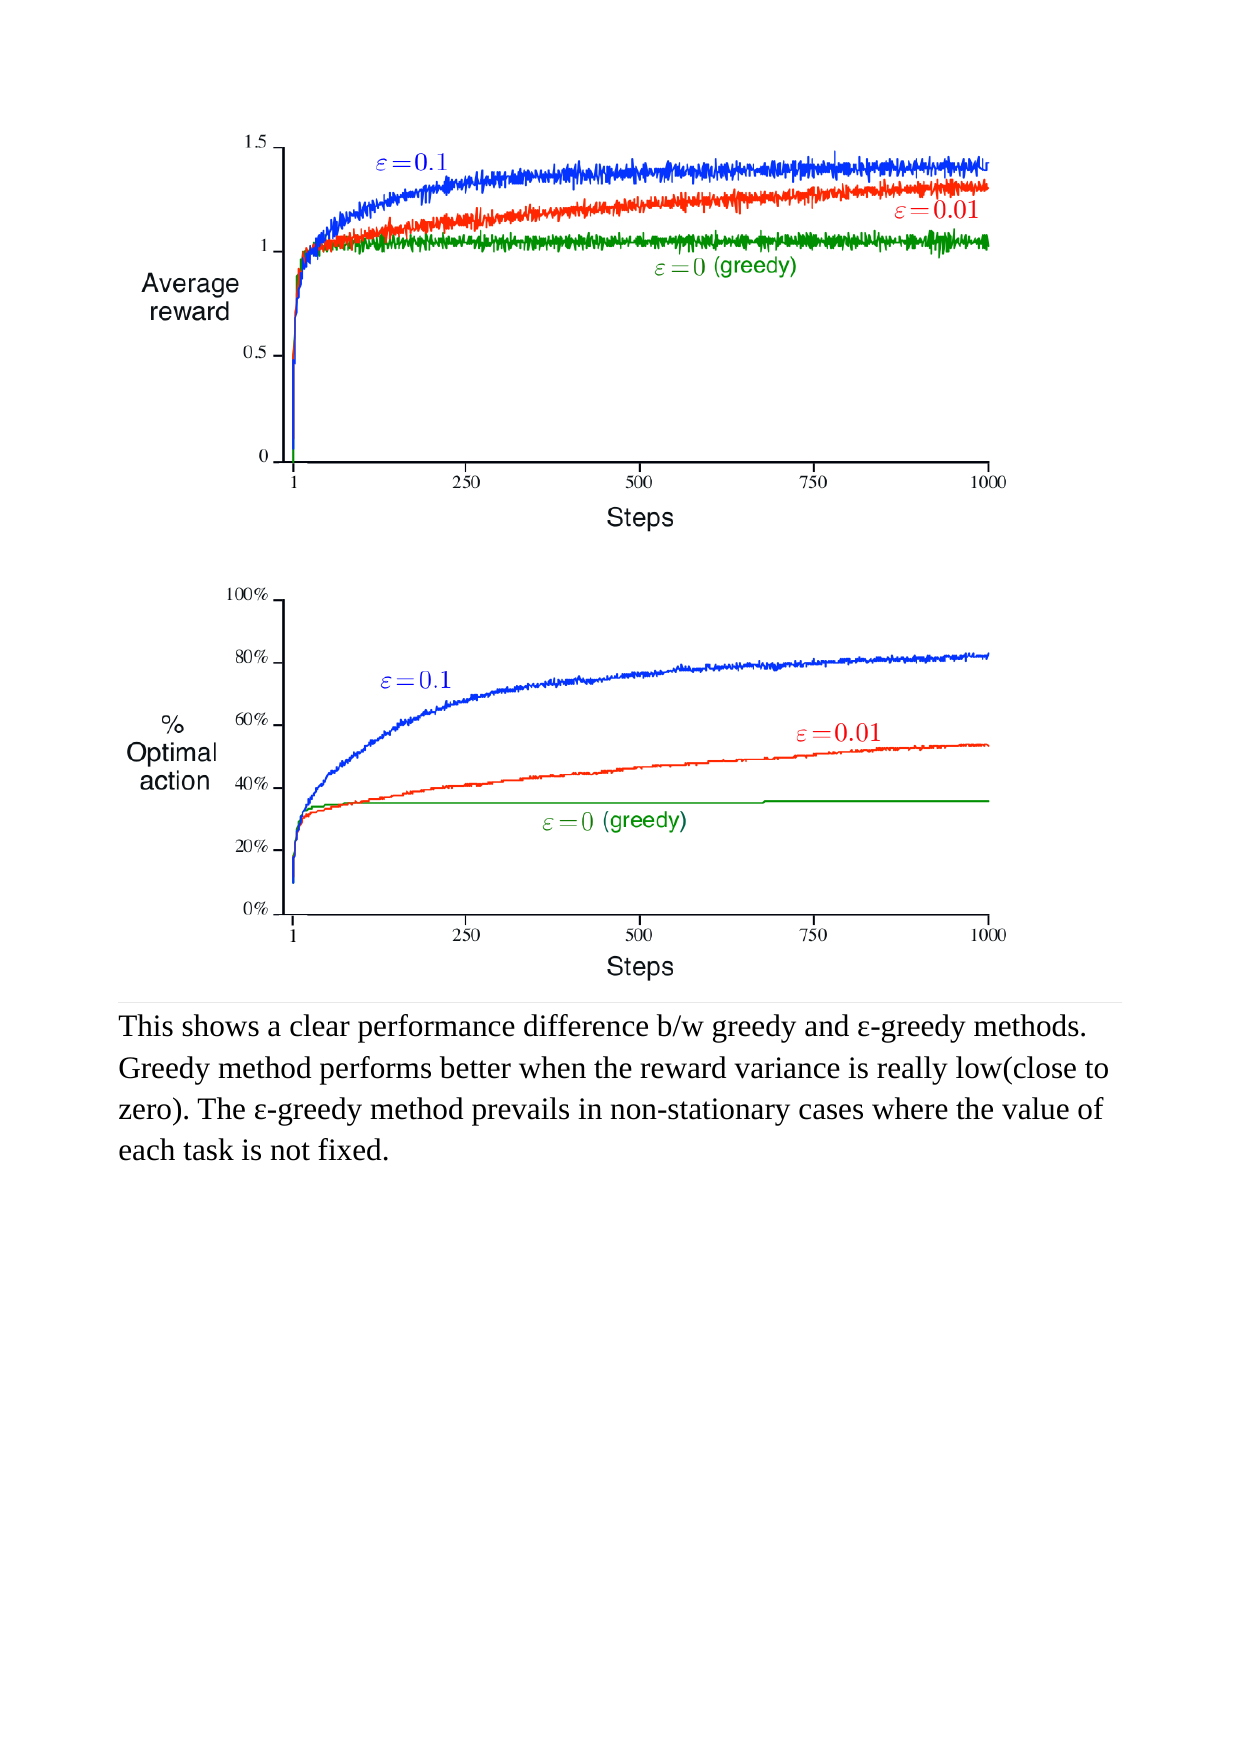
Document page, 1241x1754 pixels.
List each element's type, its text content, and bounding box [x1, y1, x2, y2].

text This shows a clear performance difference b/w greedy and ε-greedy methods. Greedy method performs better when the reward variance is really low(close to zero). The ε-greedy method prevails in non-stationary cases where the value of each task is not fixed. [118, 1003, 1122, 1167]
picture [118, 118, 1123, 1003]
